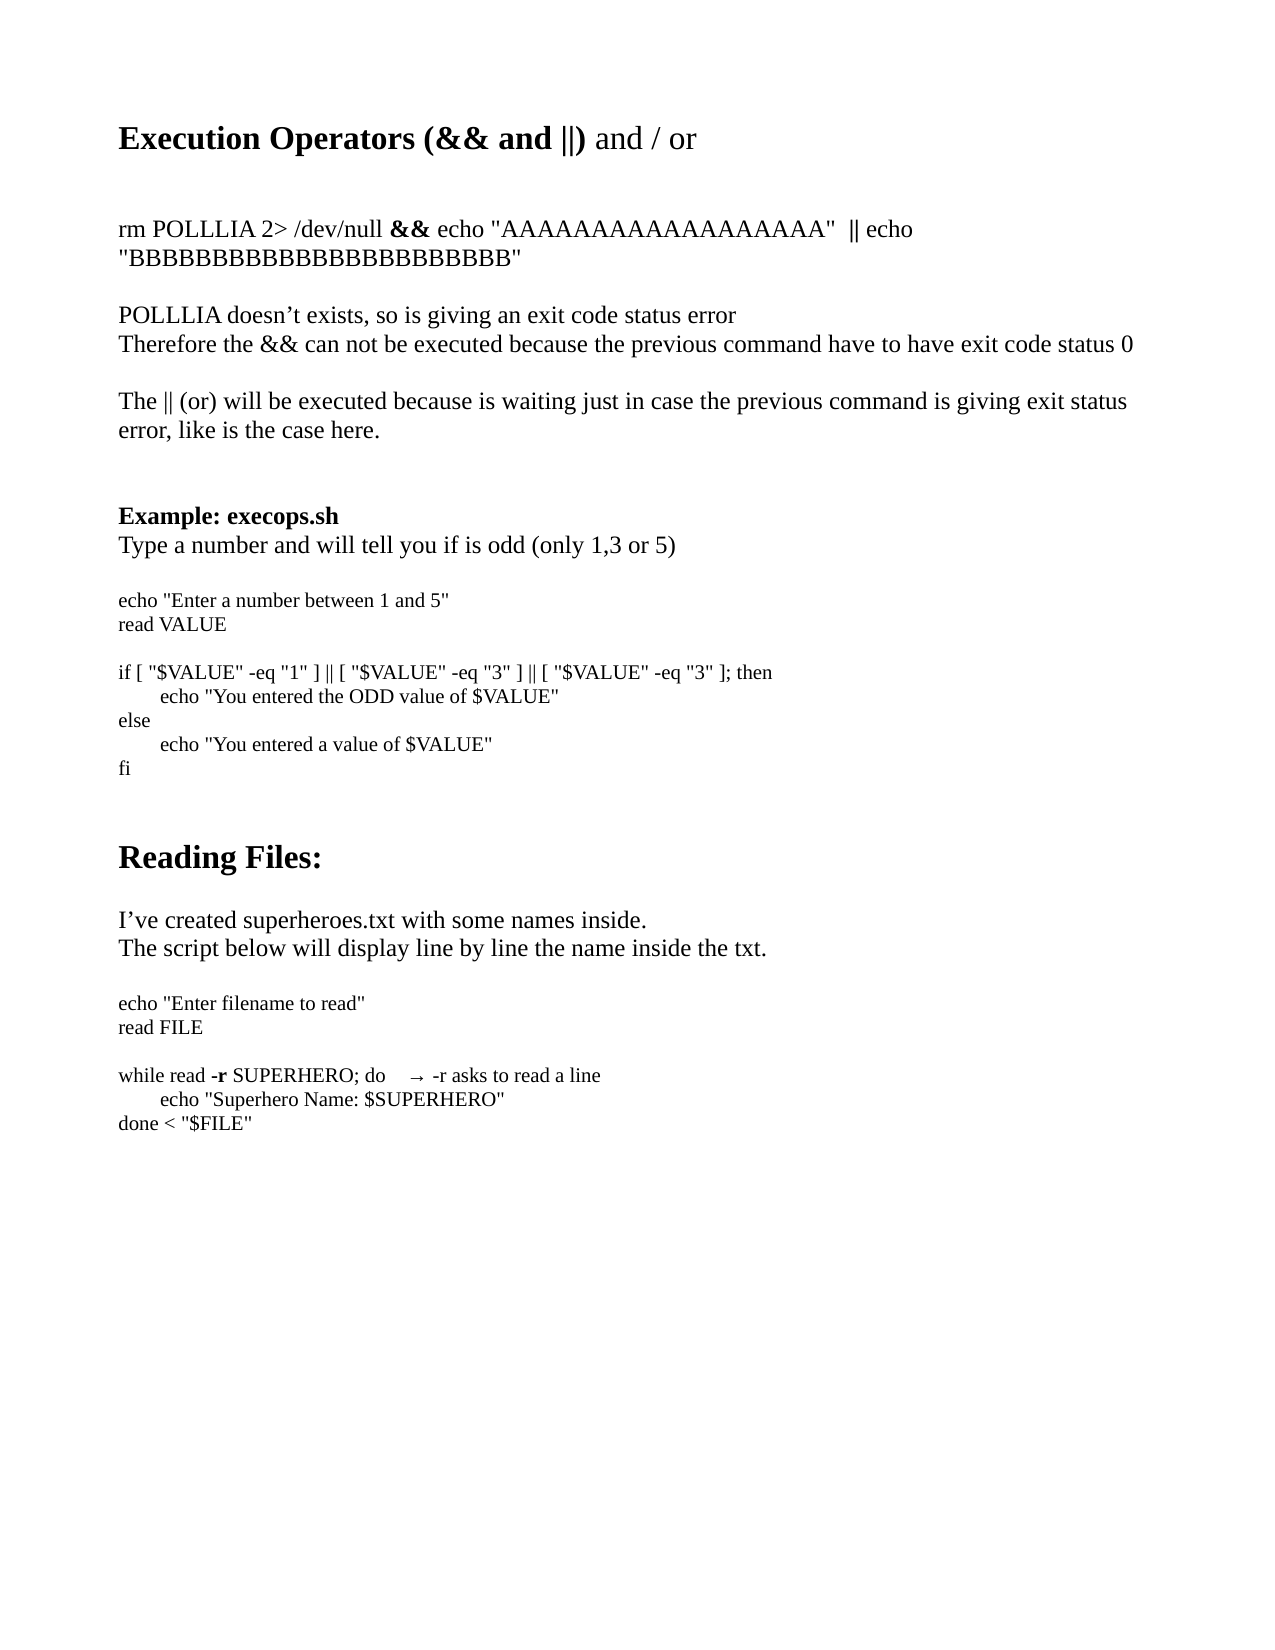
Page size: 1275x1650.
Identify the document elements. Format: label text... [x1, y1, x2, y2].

text POLLLIA doesn’t exists, so is giving an exit code status error [118, 300, 1157, 329]
text done < "$FILE" [118, 1111, 1157, 1135]
text Type a number and will tell you if is odd (only 1,3 or 5) [118, 530, 1157, 559]
text echo "You entered a value of $VALUE" [118, 732, 1157, 756]
text rm POLLLIA 2> /dev/null && echo "AAAAAAAAAAAAAAAAAA" || echo "BBBBBBBBBBBBBBBBBBBBBBB" [118, 214, 1157, 271]
text echo "Superhero Name: $SUPERHERO" [118, 1087, 1157, 1111]
text while read -r SUPERHERO; do → -r asks to read a line [118, 1063, 1157, 1087]
text fi [118, 756, 1157, 780]
text Reading Files: [118, 838, 1157, 876]
text read FILE [118, 1015, 1157, 1039]
text Execution Operators (&& and ||) and / or [118, 118, 1157, 156]
text Therefore the && can not be executed because the previous command have to have exit code status 0 [118, 329, 1157, 358]
text else [118, 708, 1157, 732]
text Example: execops.sh [118, 501, 1157, 530]
text echo "Enter filename to read" [118, 991, 1157, 1015]
text echo "Enter a number between 1 and 5" [118, 588, 1157, 612]
text I’ve created superheroes.txt with some names inside. [118, 905, 1157, 933]
text The script below will display line by line the name inside the txt. [118, 933, 1157, 962]
text read VALUE [118, 612, 1157, 636]
text The || (or) will be executed because is waiting just in case the previous command is giving exit status error, like is the case here. [118, 386, 1157, 444]
text if [ "$VALUE" -eq "1" ] || [ "$VALUE" -eq "3" ] || [ "$VALUE" -eq "3" ]; then [118, 660, 1157, 684]
text echo "You entered the ODD value of $VALUE" [118, 684, 1157, 708]
